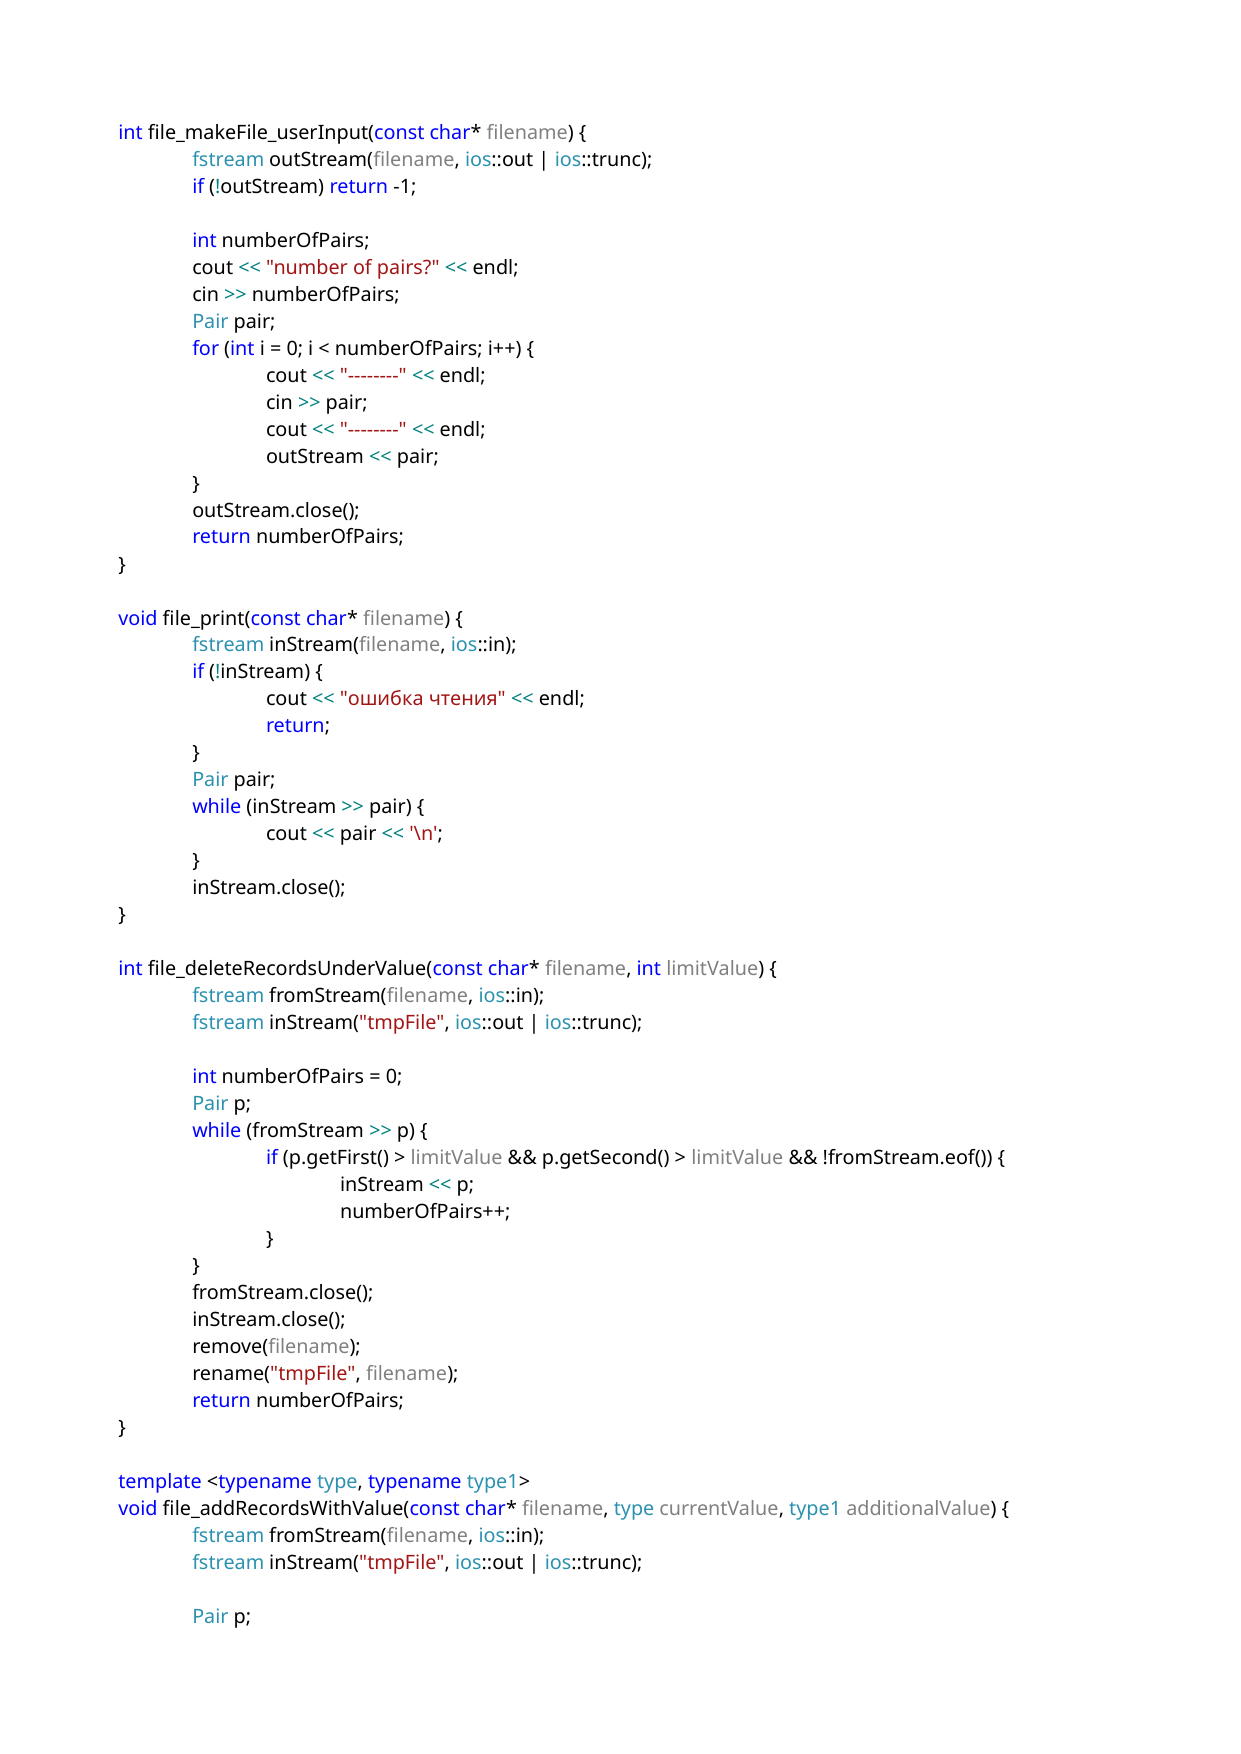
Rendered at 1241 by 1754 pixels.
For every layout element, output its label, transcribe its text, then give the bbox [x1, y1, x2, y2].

text int numberOfPairs = 0; [118, 1062, 1122, 1089]
text while (fromStream >> p) { [118, 1116, 1122, 1143]
text void file_addRecordsWithValue(const char* filename, type currentValue, type1 additionalValue) { [118, 1494, 1122, 1521]
text cout << "ошибка чтения" << endl; [118, 685, 1122, 712]
text fstream inStream("tmpFile", ios::out | ios::trunc); [118, 1008, 1122, 1035]
text fstream outStream(filename, ios::out | ios::trunc); [118, 145, 1122, 172]
text fstream fromStream(filename, ios::in); [118, 1521, 1122, 1548]
text } [118, 1224, 1122, 1251]
text } [118, 1413, 1122, 1440]
text for (int i = 0; i < numberOfPairs; i++) { [118, 334, 1122, 361]
text Pair pair; [118, 307, 1122, 334]
text return numberOfPairs; [118, 523, 1122, 550]
text } [118, 901, 1122, 927]
text return; [118, 712, 1122, 739]
text if (!inStream) { [118, 658, 1122, 685]
text int file_makeFile_userInput(const char* filename) { [118, 118, 1122, 145]
text Pair pair; [118, 766, 1122, 793]
text fstream inStream("tmpFile", ios::out | ios::trunc); [118, 1548, 1122, 1575]
text void file_print(const char* filename) { [118, 604, 1122, 631]
text } [118, 469, 1122, 496]
text fstream fromStream(filename, ios::in); [118, 981, 1122, 1008]
text cin >> numberOfPairs; [118, 280, 1122, 307]
text remove(filename); [118, 1332, 1122, 1359]
text fromStream.close(); [118, 1278, 1122, 1305]
text Pair p; [118, 1602, 1122, 1629]
text } [118, 1251, 1122, 1278]
text int numberOfPairs; [118, 226, 1122, 253]
text if (p.getFirst() > limitValue && p.getSecond() > limitValue && !fromStream.eof()) { [118, 1143, 1122, 1170]
text cout << "--------" << endl; [118, 415, 1122, 442]
text while (inStream >> pair) { [118, 793, 1122, 819]
text fstream inStream(filename, ios::in); [118, 631, 1122, 658]
text cout << pair << '\n'; [118, 819, 1122, 847]
text cout << "--------" << endl; [118, 361, 1122, 388]
text if (!outStream) return -1; [118, 172, 1122, 199]
text int file_deleteRecordsUnderValue(const char* filename, int limitValue) { [118, 954, 1122, 981]
text rename("tmpFile", filename); [118, 1359, 1122, 1386]
text } [118, 550, 1122, 577]
text cout << "number of pairs?" << endl; [118, 253, 1122, 280]
text inStream << p; [118, 1170, 1122, 1197]
text } [118, 847, 1122, 873]
text return numberOfPairs; [118, 1386, 1122, 1413]
text template <typename type, typename type1> [118, 1467, 1122, 1494]
text cin >> pair; [118, 388, 1122, 415]
text } [118, 739, 1122, 766]
text outStream.close(); [118, 496, 1122, 523]
text numberOfPairs++; [118, 1197, 1122, 1224]
text inStream.close(); [118, 873, 1122, 901]
text Pair p; [118, 1089, 1122, 1116]
text inStream.close(); [118, 1305, 1122, 1332]
text outStream << pair; [118, 442, 1122, 469]
